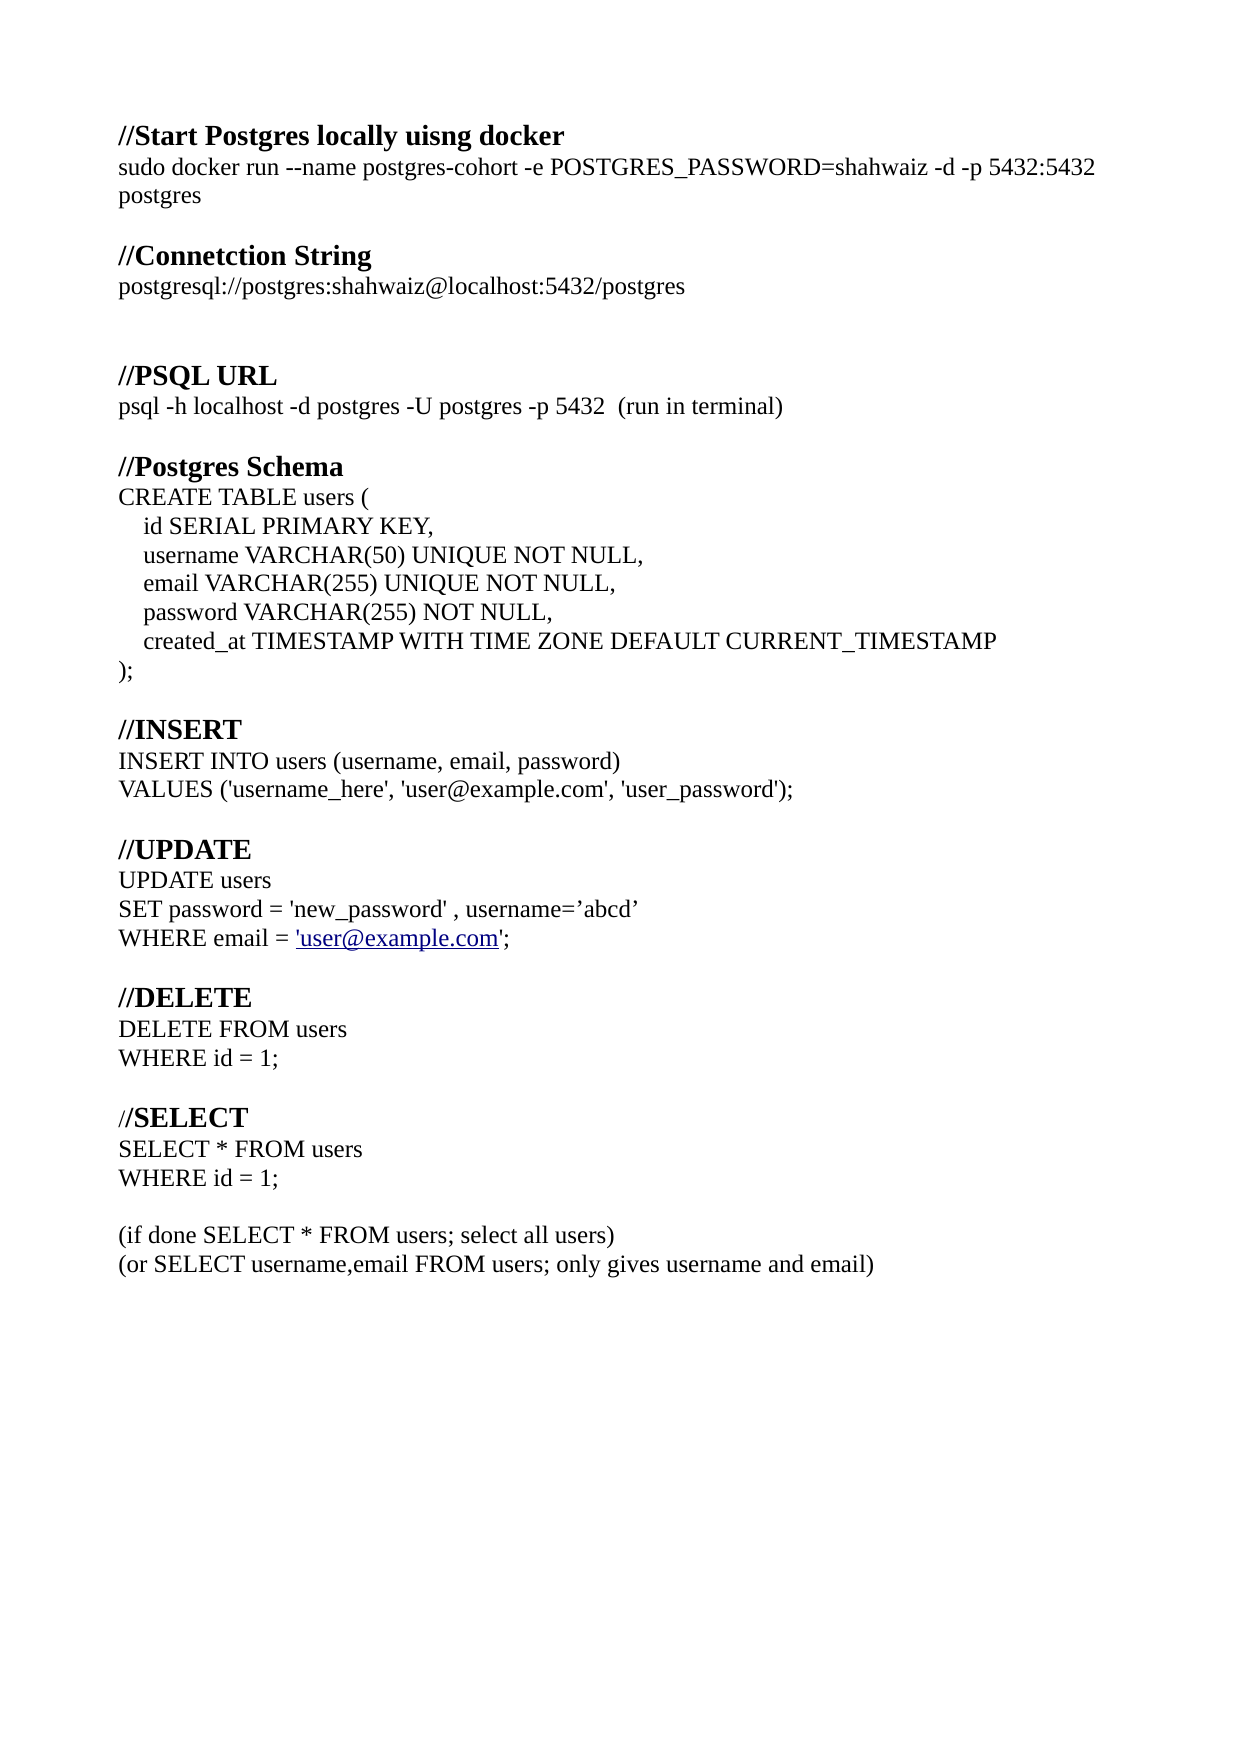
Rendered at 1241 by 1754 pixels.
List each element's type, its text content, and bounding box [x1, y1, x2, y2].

text //Start Postgres locally uisng docker [118, 118, 1122, 152]
text //DELETE [118, 981, 1122, 1014]
text id SERIAL PRIMARY KEY, [118, 511, 1122, 540]
text ); [118, 655, 1122, 683]
text (or SELECT username,email FROM users; only gives username and email) [118, 1249, 1122, 1278]
text INSERT INTO users (username, email, password) [118, 746, 1122, 774]
text VALUES ('username_here', 'user@example.com', 'user_password'); [118, 774, 1122, 803]
text sudo docker run --name postgres-cohort -e POSTGRES_PASSWORD=shahwaiz -d -p 5432:5432 postgres [118, 152, 1122, 209]
text //Connetction String [118, 238, 1122, 271]
text //SELECT [118, 1100, 1122, 1134]
text CREATE TABLE users ( [118, 482, 1122, 511]
text created_at TIMESTAMP WITH TIME ZONE DEFAULT CURRENT_TIMESTAMP [118, 626, 1122, 655]
text (if done SELECT * FROM users; select all users) [118, 1220, 1122, 1249]
text email VARCHAR(255) UNIQUE NOT NULL, [118, 568, 1122, 597]
text WHERE id = 1; [118, 1163, 1122, 1191]
text DELETE FROM users [118, 1014, 1122, 1043]
text WHERE id = 1; [118, 1043, 1122, 1072]
text username VARCHAR(50) UNIQUE NOT NULL, [118, 540, 1122, 568]
text //INSERT [118, 712, 1122, 746]
text SELECT * FROM users [118, 1134, 1122, 1163]
text SET password = 'new_password' , username=’abcd’ [118, 894, 1122, 923]
text //PSQL URL [118, 358, 1122, 391]
text psql -h localhost -d postgres -U postgres -p 5432 (run in terminal) [118, 391, 1122, 420]
text WHERE email = 'user@example.com'; [118, 923, 1122, 952]
text UPDATE users [118, 866, 1122, 894]
text //Postgres Schema [118, 449, 1122, 482]
text password VARCHAR(255) NOT NULL, [118, 597, 1122, 626]
text //UPDATE [118, 832, 1122, 866]
text postgresql://postgres:shahwaiz@localhost:5432/postgres [118, 271, 1122, 300]
